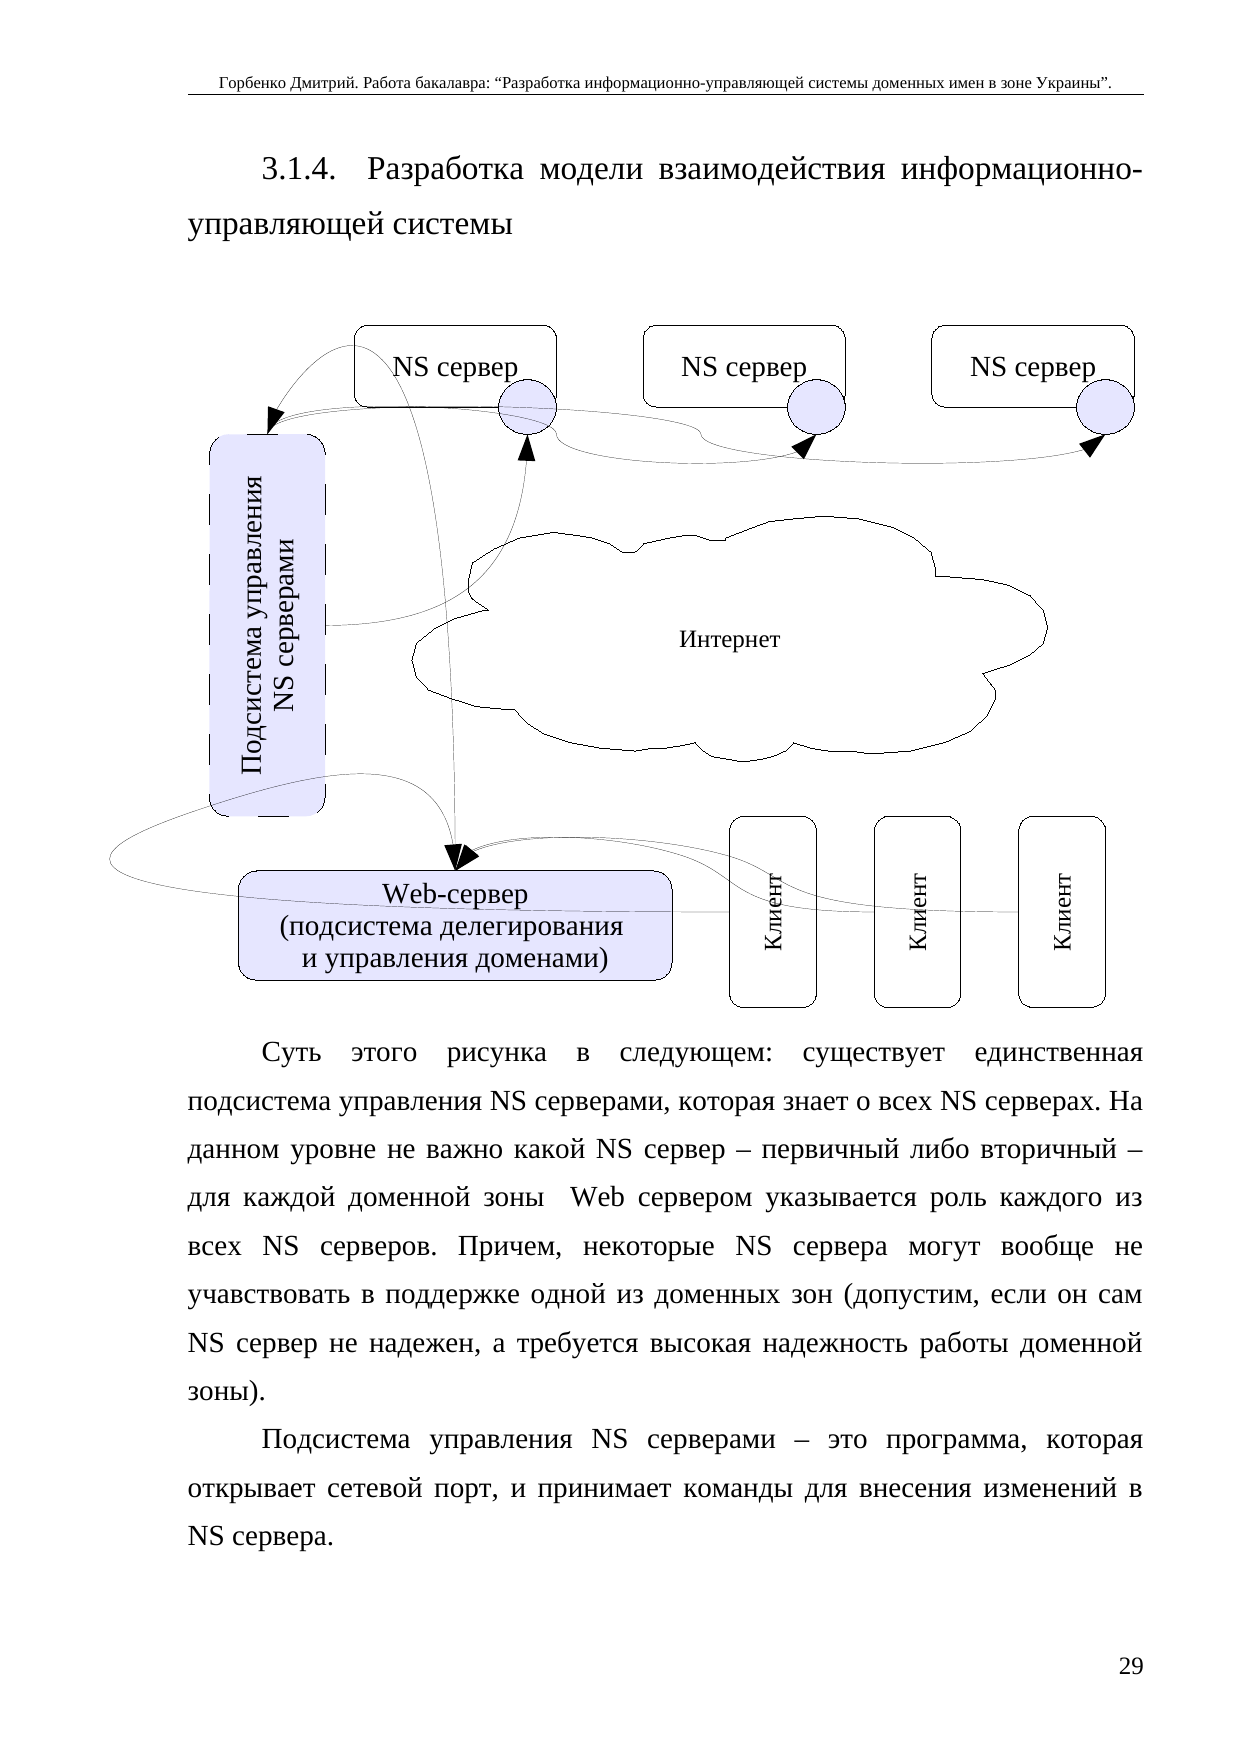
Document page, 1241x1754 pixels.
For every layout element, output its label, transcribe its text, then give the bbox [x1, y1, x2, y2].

text Суть этого рисунка в следующем: существует единственная подсистема управления NS серверами, которая знает о всех NS серверах. На данном уровне не важно какой NS сервер – первичный либо вторичный – для каждой доменной зоны Web сервером указывается роль каждого из всех NS серверов. Причем, некоторые NS сервера могут вообще не учавствовать в поддержке одной из доменных зон (допустим, если он сам NS сервер не надежен, а требуется высокая надежность работы доменной зоны). [187, 1035, 1144, 1407]
text 3.1.4. Разработка модели взаимодействия информационно-управляющей системы [187, 150, 1144, 242]
text Подсистема управления NS серверами – это программа, которая открывает сетевой порт, и принимает команды для внесения изменений в NS сервера. [187, 1423, 1144, 1552]
